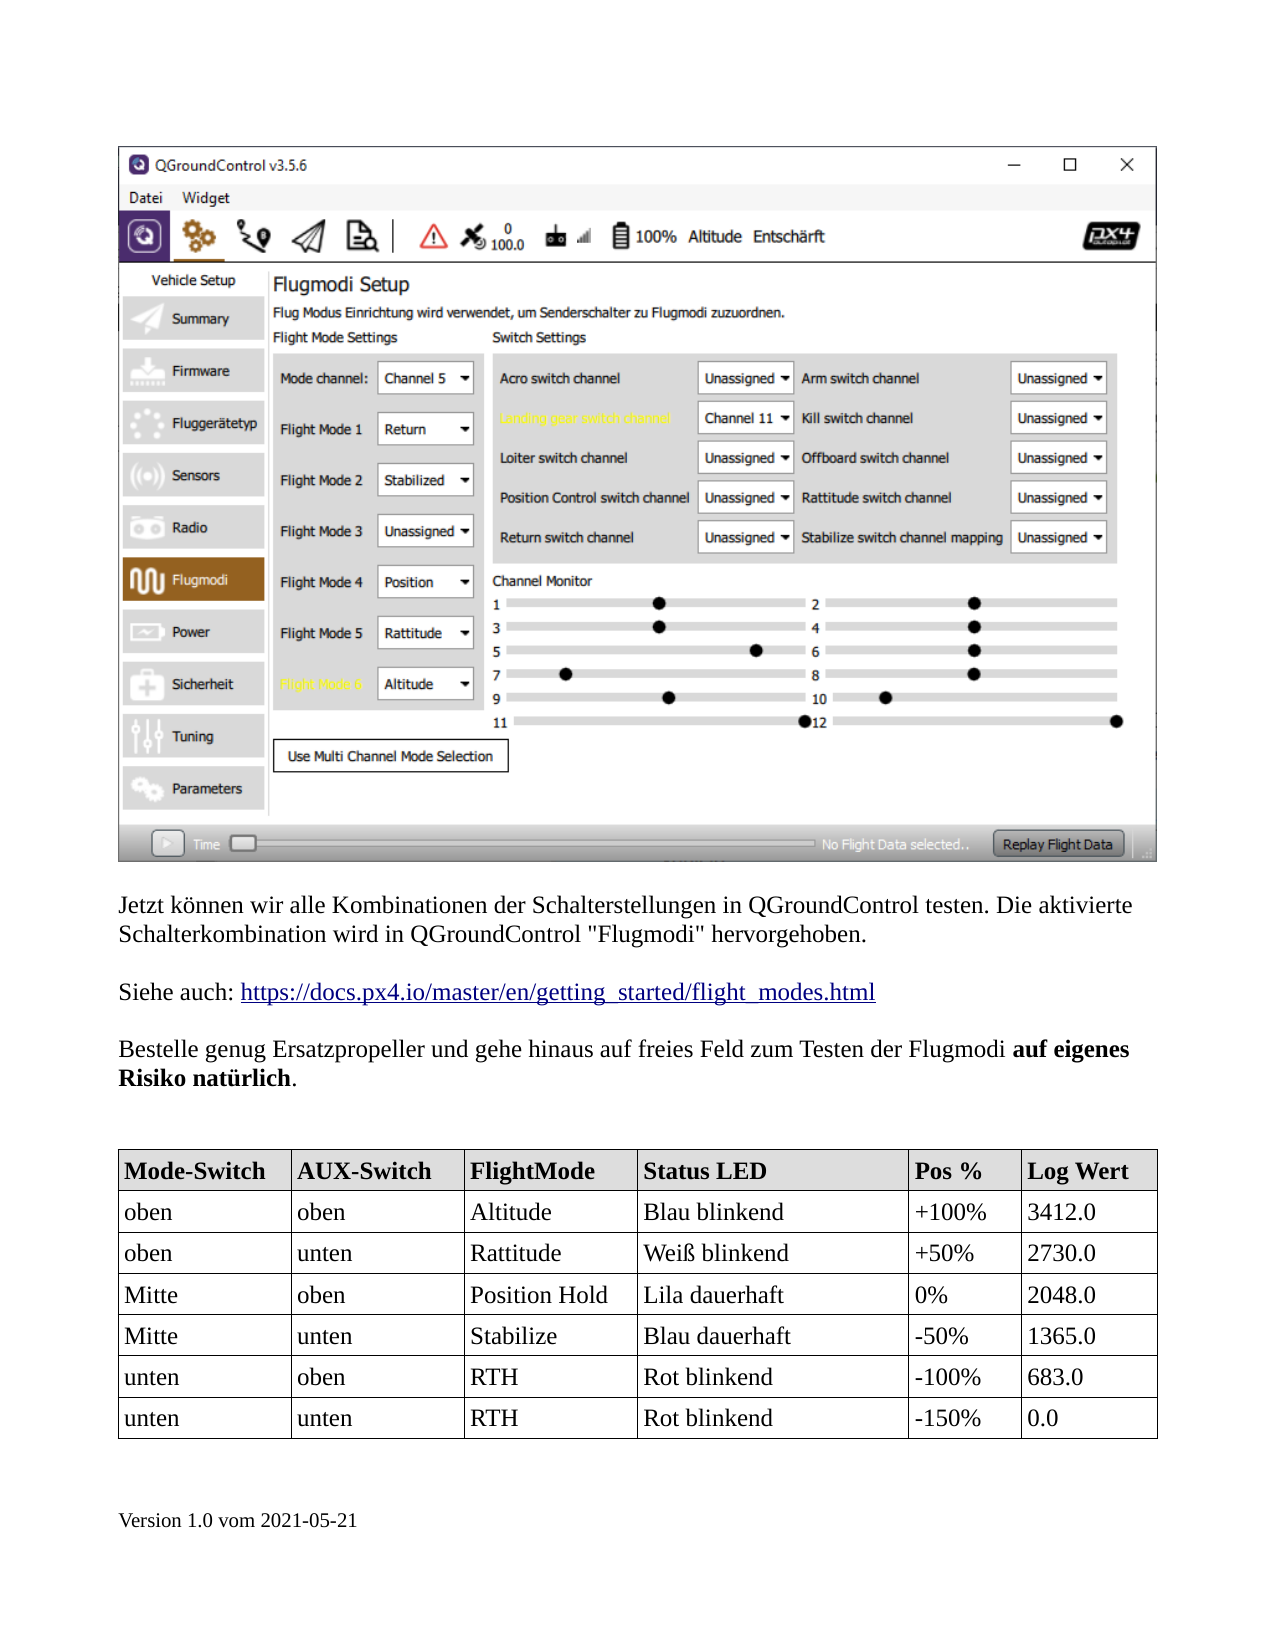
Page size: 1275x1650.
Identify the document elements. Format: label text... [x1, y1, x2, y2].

table_cell 0% [909, 1274, 1021, 1314]
table_cell Rot blinkend [638, 1356, 908, 1397]
table_cell 2048.0 [1022, 1274, 1157, 1314]
table_cell Stabilize [465, 1315, 637, 1355]
table_cell -150% [909, 1398, 1021, 1438]
table_cell Rattitude [465, 1233, 637, 1273]
table_cell oben [119, 1233, 291, 1273]
table_cell 1365.0 [1022, 1315, 1157, 1355]
table_cell oben [292, 1191, 464, 1232]
table_cell oben [119, 1191, 291, 1232]
table_cell unten [292, 1233, 464, 1273]
table_cell Position Hold [465, 1274, 637, 1314]
table_cell Blau dauerhaft [638, 1315, 908, 1355]
text Siehe auch: https://docs.px4.io/master/en/getting_started/flight_modes.html [118, 977, 1157, 1005]
table_cell 0.0 [1022, 1398, 1157, 1438]
table_cell 683.0 [1022, 1356, 1157, 1397]
table_header Pos % [909, 1150, 1021, 1190]
table_cell Mitte [119, 1315, 291, 1355]
table_cell oben [292, 1356, 464, 1397]
table_cell Lila dauerhaft [638, 1274, 908, 1314]
table_cell unten [119, 1356, 291, 1397]
table_cell Weiß blinkend [638, 1233, 908, 1273]
table_cell oben [292, 1274, 464, 1314]
table_header Mode-Switch [119, 1150, 291, 1190]
table_cell Blau blinkend [638, 1191, 908, 1232]
table_header AUX-Switch [292, 1150, 464, 1190]
table_cell -100% [909, 1356, 1021, 1397]
table_cell +100% [909, 1191, 1021, 1232]
table_header FlightMode [465, 1150, 637, 1190]
table_cell unten [119, 1398, 291, 1438]
table_header Status LED [638, 1150, 908, 1190]
table_cell unten [292, 1398, 464, 1438]
table_cell +50% [909, 1233, 1021, 1273]
table_cell Altitude [465, 1191, 637, 1232]
table_cell Rot blinkend [638, 1398, 908, 1438]
text Jetzt können wir alle Kombinationen der Schalterstellungen in QGroundControl testen. Die aktivierte Schalterkombination wird in QGroundControl "Flugmodi" hervorgehoben. [118, 890, 1157, 948]
table_cell unten [292, 1315, 464, 1355]
table_cell 2730.0 [1022, 1233, 1157, 1273]
table_cell -50% [909, 1315, 1021, 1355]
picture [118, 146, 1157, 862]
table_cell RTH [465, 1398, 637, 1438]
table_header Log Wert [1022, 1150, 1157, 1190]
table_cell RTH [465, 1356, 637, 1397]
table_cell Mitte [119, 1274, 291, 1314]
table_cell 3412.0 [1022, 1191, 1157, 1232]
text Bestelle genug Ersatzpropeller und gehe hinaus auf freies Feld zum Testen der Flugmodi auf eigenes Risiko natürlich. [118, 1034, 1157, 1092]
